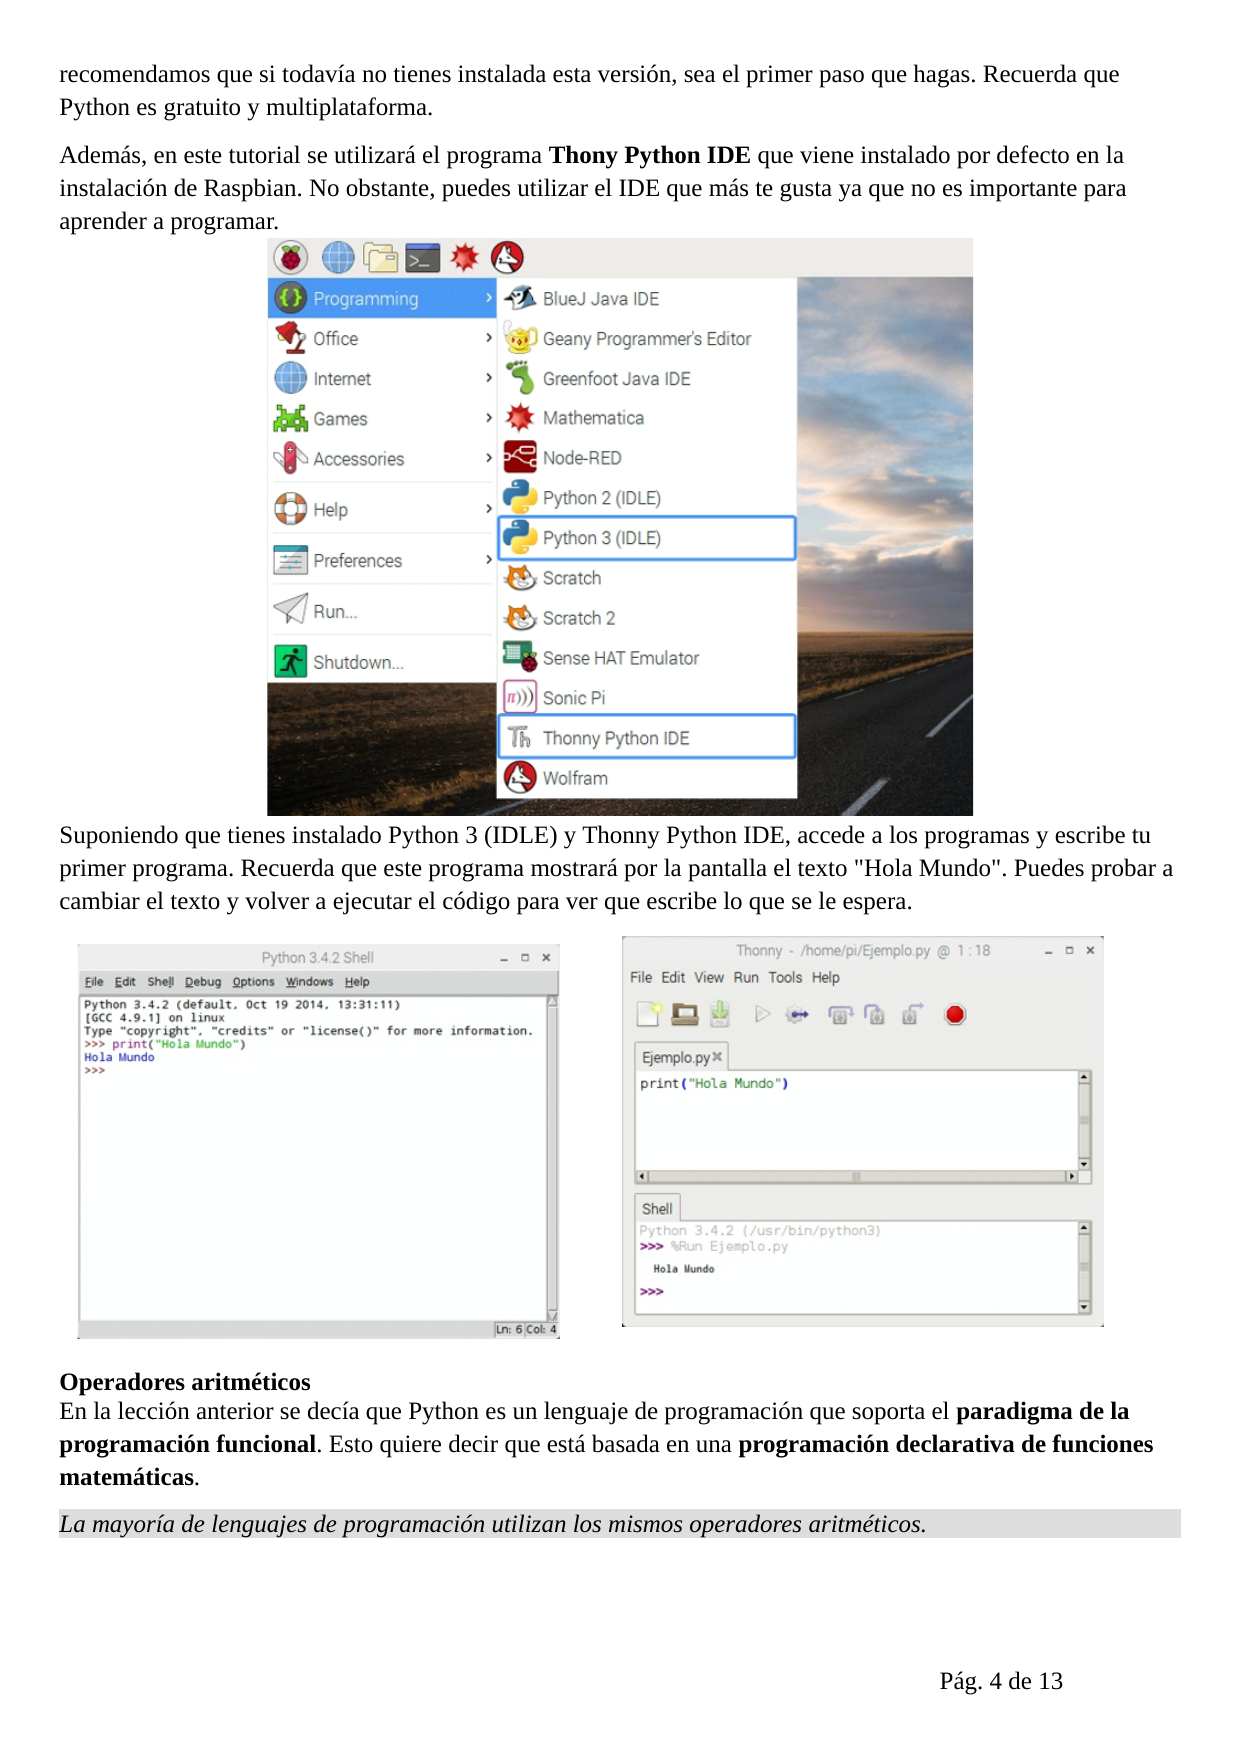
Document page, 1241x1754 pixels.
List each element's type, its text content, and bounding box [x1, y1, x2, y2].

text La mayoría de lenguajes de programación utilizan los mismos operadores aritméticos. [59, 1509, 1181, 1538]
picture [267, 238, 974, 816]
picture [77, 944, 560, 1339]
text En la lección anterior se decía que Python es un lenguaje de programación que soporta el paradigma de la programación funcional. Esto quiere decir que está basada en una programación declarativa de funciones matemáticas. [59, 1396, 1181, 1491]
picture [622, 936, 1104, 1327]
text recomendamos que si todavía no tienes instalada esta versión, sea el primer paso que hagas. Recuerda que Python es gratuito y multiplataforma. [59, 59, 1181, 121]
text Suponiendo que tienes instalado Python 3 (IDLE) y Thonny Python IDE, accede a los programas y escribe tu primer programa. Recuerda que este programa mostrará por la pantalla el texto "Hola Mundo". Puedes probar a cambiar el texto y volver a ejecutar el código para ver que escribe lo que se le espera. [59, 253, 1181, 915]
text Además, en este tutorial se utilizará el programa Thony Python IDE que viene instalado por defecto en la instalación de Raspbian. No obstante, puedes utilizar el IDE que más te gusta ya que no es importante para aprender a programar. [59, 140, 1181, 234]
subtitle Operadores aritméticos [59, 1367, 1181, 1396]
